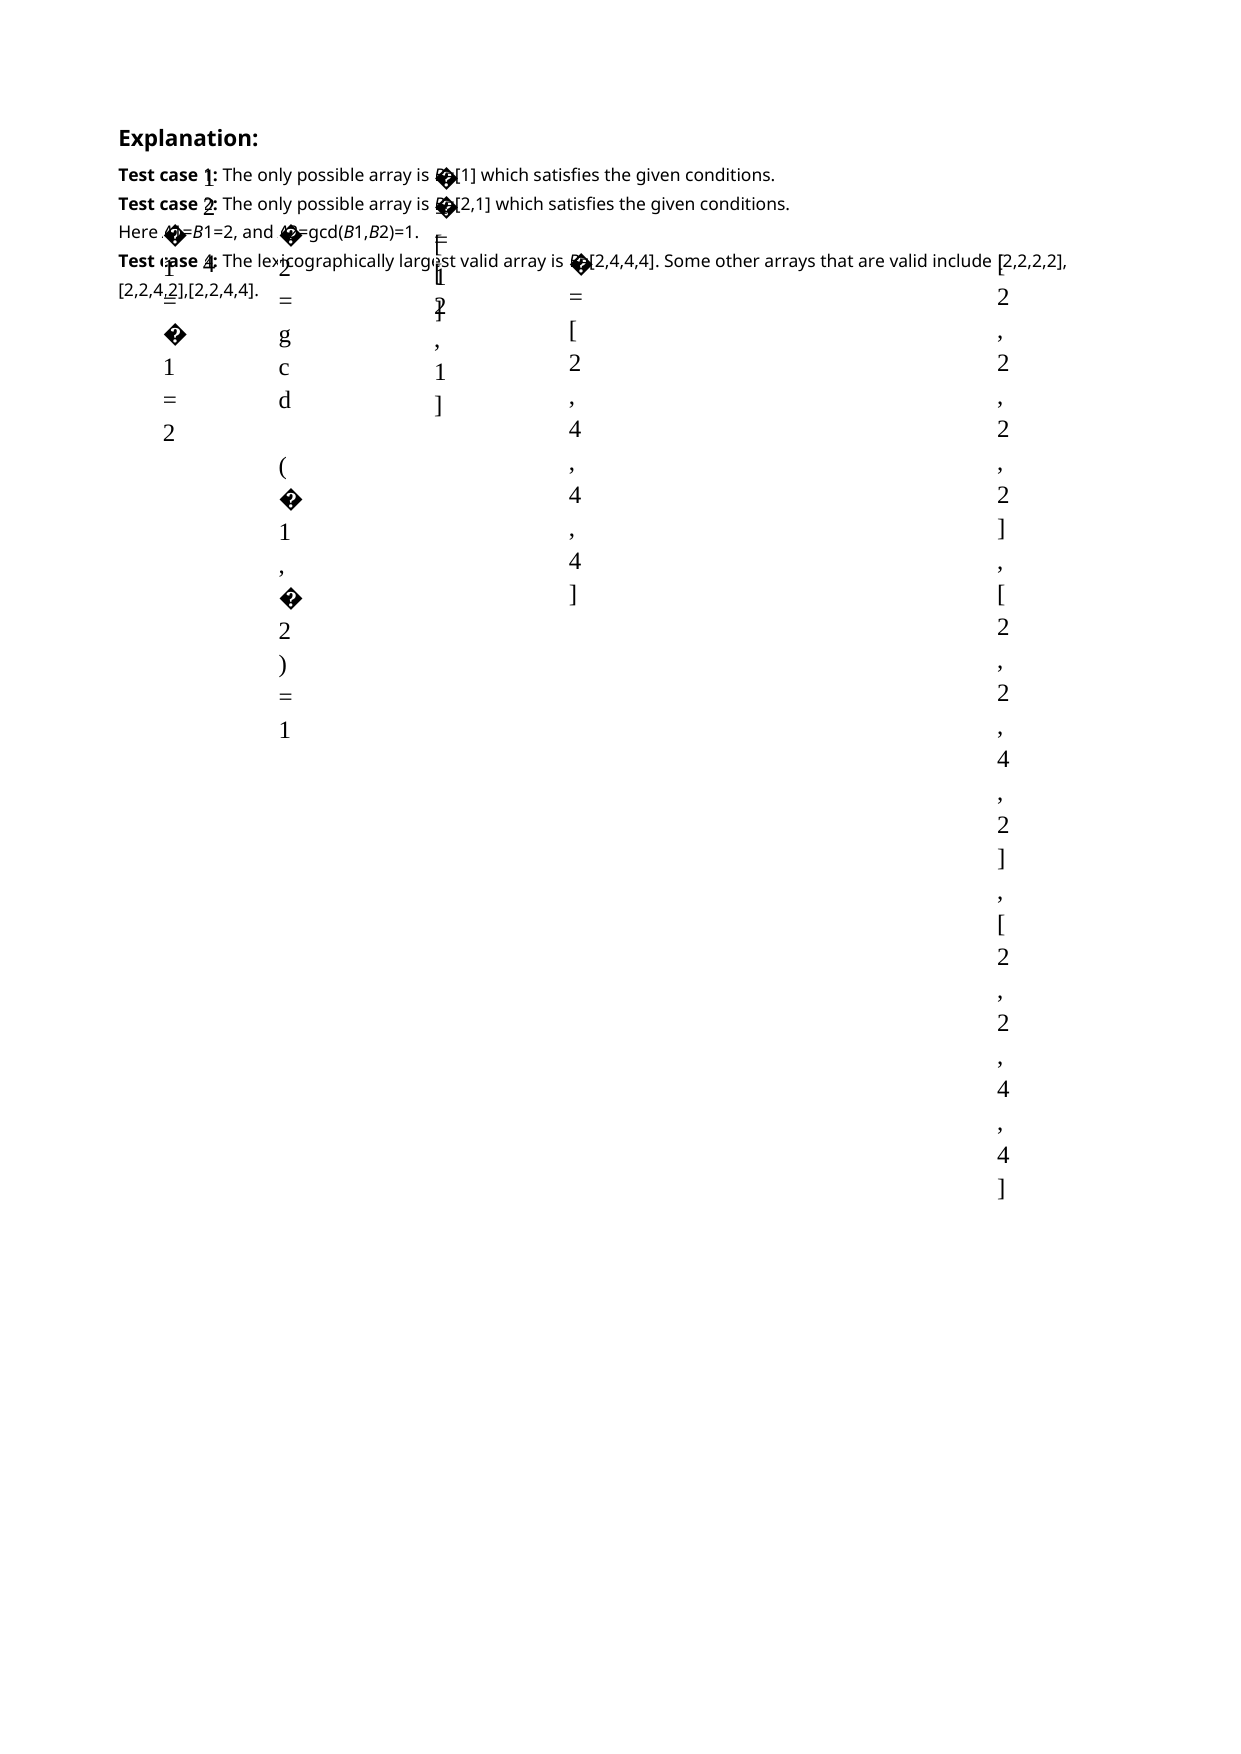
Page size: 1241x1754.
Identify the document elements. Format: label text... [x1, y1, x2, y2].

text Test case 4: The lexicographically largest valid array is B=[2,4,4,4]. Some other arrays that are valid include [2,2,2,2],[2,2,4,2],[2,2,4,4]. [165, 249, 278, 301]
text Test case 2: The only possible array is B=[2,1] which satisfies the given conditions. Here A1​=B1​=2, and A2​=gcd(B1​,B2​)=1. [118, 192, 434, 244]
subtitle Explanation: [118, 118, 1122, 153]
text Test case 4: The lexicographically largest valid array is B=[2,4,4,4]. Some other arrays that are valid include [2,2,2,2],[2,2,4,2],[2,2,4,4]. [999, 249, 1122, 301]
text Test case 4: The lexicographically largest valid array is B=[2,4,4,4]. Some other arrays that are valid include [2,2,2,2],[2,2,4,2],[2,2,4,4]. [571, 249, 997, 301]
text Test case 1: The only possible array is B=[1] which satisfies the given conditions. [205, 163, 434, 187]
text Test case 1: The only possible array is B=[1] which satisfies the given conditions. [118, 163, 203, 187]
text Test case 4: The lexicographically largest valid array is B=[2,4,4,4]. Some other arrays that are valid include [2,2,2,2],[2,2,4,2],[2,2,4,4]. [436, 249, 568, 301]
text Test case 4: The lexicographically largest valid array is B=[2,4,4,4]. Some other arrays that are valid include [2,2,2,2],[2,2,4,2],[2,2,4,4]. [281, 249, 434, 301]
text Test case 2: The only possible array is B=[2,1] which satisfies the given conditions. Here A1​=B1​=2, and A2​=gcd(B1​,B2​)=1. [436, 192, 1122, 244]
text Test case 1: The only possible array is B=[1] which satisfies the given conditions. [436, 163, 1122, 187]
